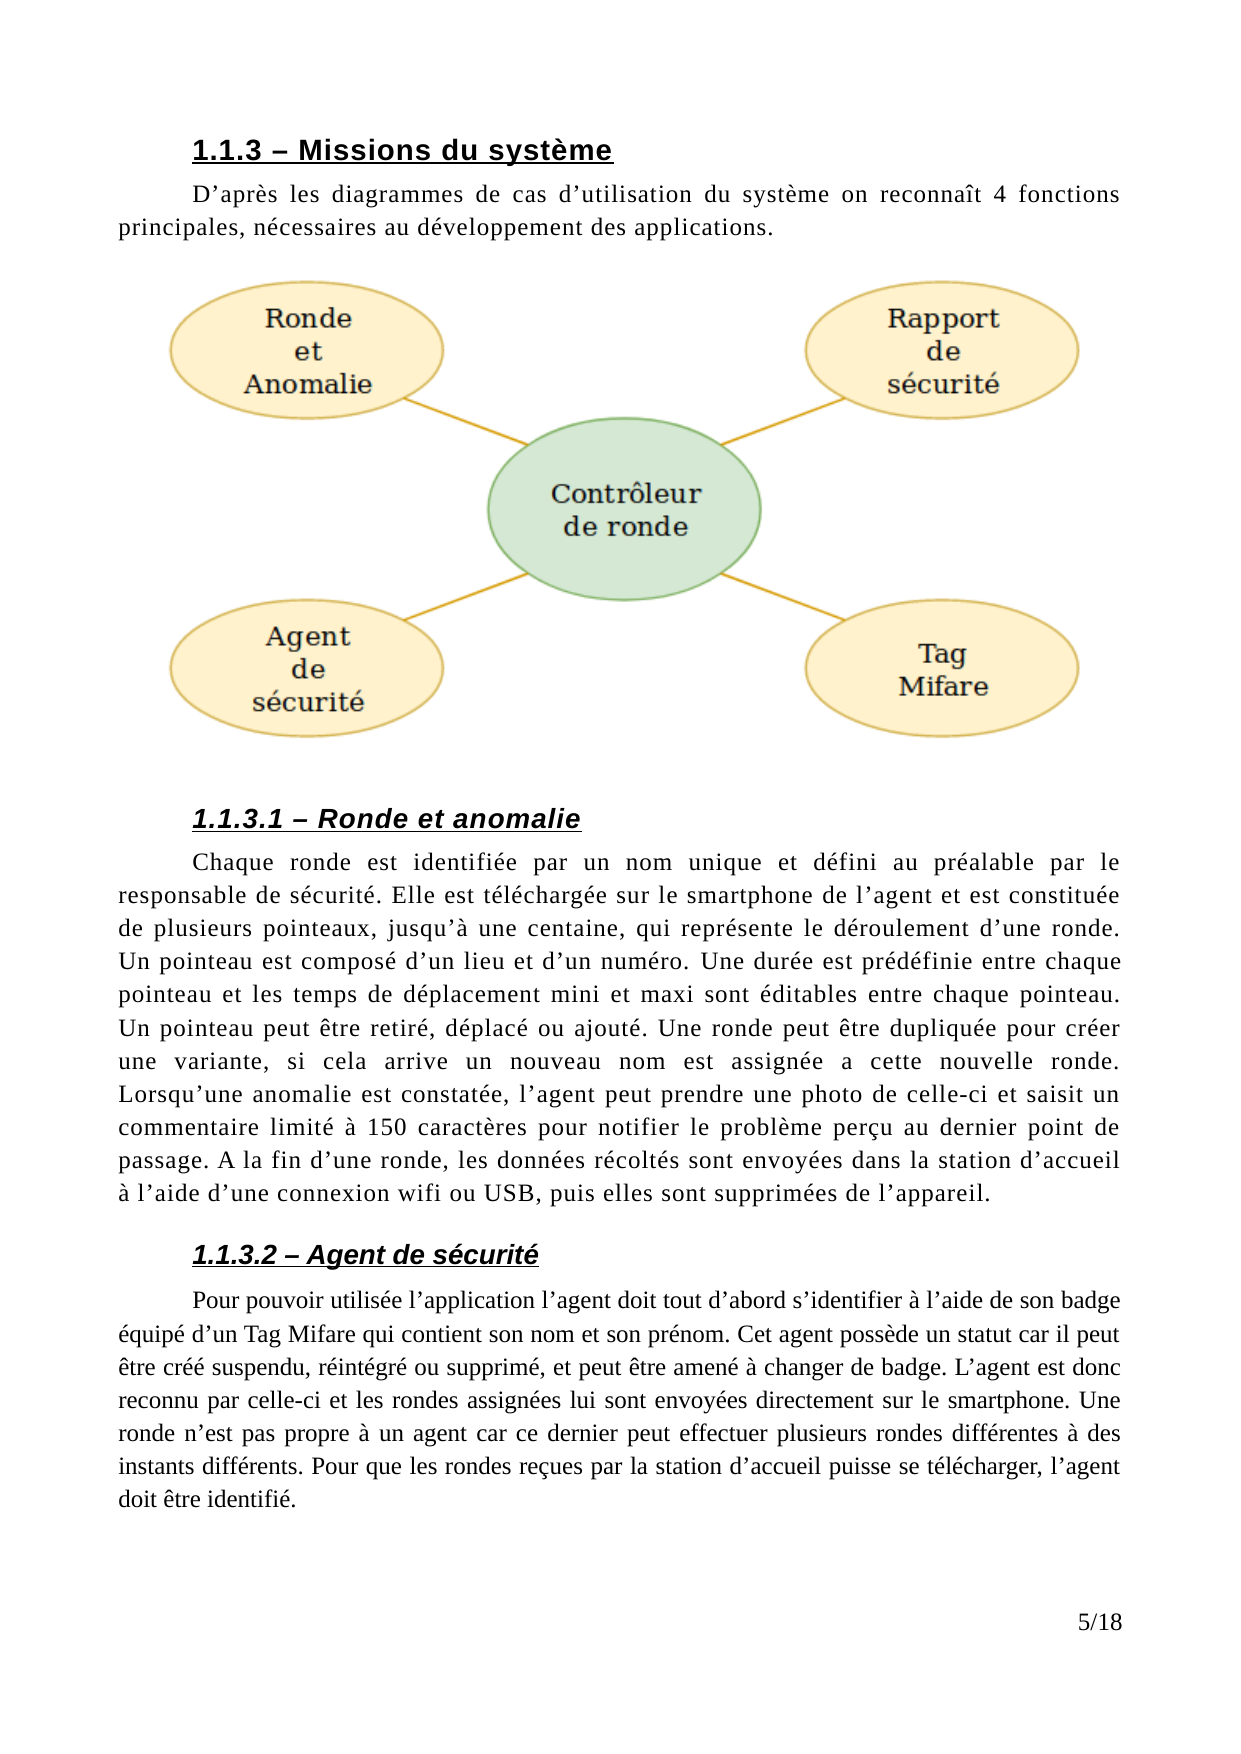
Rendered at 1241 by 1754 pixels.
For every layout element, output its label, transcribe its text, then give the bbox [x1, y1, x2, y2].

text D’après les diagrammes de cas d’utilisation du système on reconnaît 4 fonctions principales, nécessaires au développement des applications. [118, 179, 1122, 241]
subtitle 1.1.3.1 – Ronde et anomalie [118, 803, 1122, 835]
subtitle 1.1.3 – Missions du système [118, 133, 1122, 166]
text Chaque ronde est identifiée par un nom unique et défini au préalable par le responsable de sécurité. Elle est téléchargée sur le smartphone de l’agent et est constituée de plusieurs pointeaux, jusqu’à une centaine, qui représente le déroulement d’une ronde. Un pointeau est composé d’un lieu et d’un numéro. Une durée est prédéfinie entre chaque pointeau et les temps de déplacement mini et maxi sont éditables entre chaque pointeau. Un pointeau peut être retiré, déplacé ou ajouté. Une ronde peut être dupliquée pour créer une variante, si cela arrive un nouveau nom est assignée a cette nouvelle ronde. Lorsqu’une anomalie est constatée, l’agent peut prendre une photo de celle-ci et saisit un commentaire limité à 150 caractères pour notifier le problème perçu au dernier point de passage. A la fin d’une ronde, les données récoltés sont envoyées dans la station d’accueil à l’aide d’une connexion wifi ou USB, puis elles sont supprimées de l’appareil. [118, 847, 1122, 1207]
text Pour pouvoir utilisée l’application l’agent doit tout d’abord s’identifier à l’aide de son badge équipé d’un Tag Mifare qui contient son nom et son prénom. Cet agent possède un statut car il peut être créé suspendu, réintégré ou supprimé, et peut être amené à changer de badge. L’agent est donc reconnu par celle-ci et les rondes assignées lui sont envoyées directement sur le smartphone. Une ronde n’est pas propre à un agent car ce dernier peut effectuer plusieurs rondes différentes à des instants différents. Pour que les rondes reçues par la station d’accueil puisse se télécharger, l’agent doit être identifié. [118, 1282, 1122, 1512]
picture [141, 273, 1099, 739]
subtitle 1.1.3.2 – Agent de sécurité [118, 1238, 1122, 1270]
